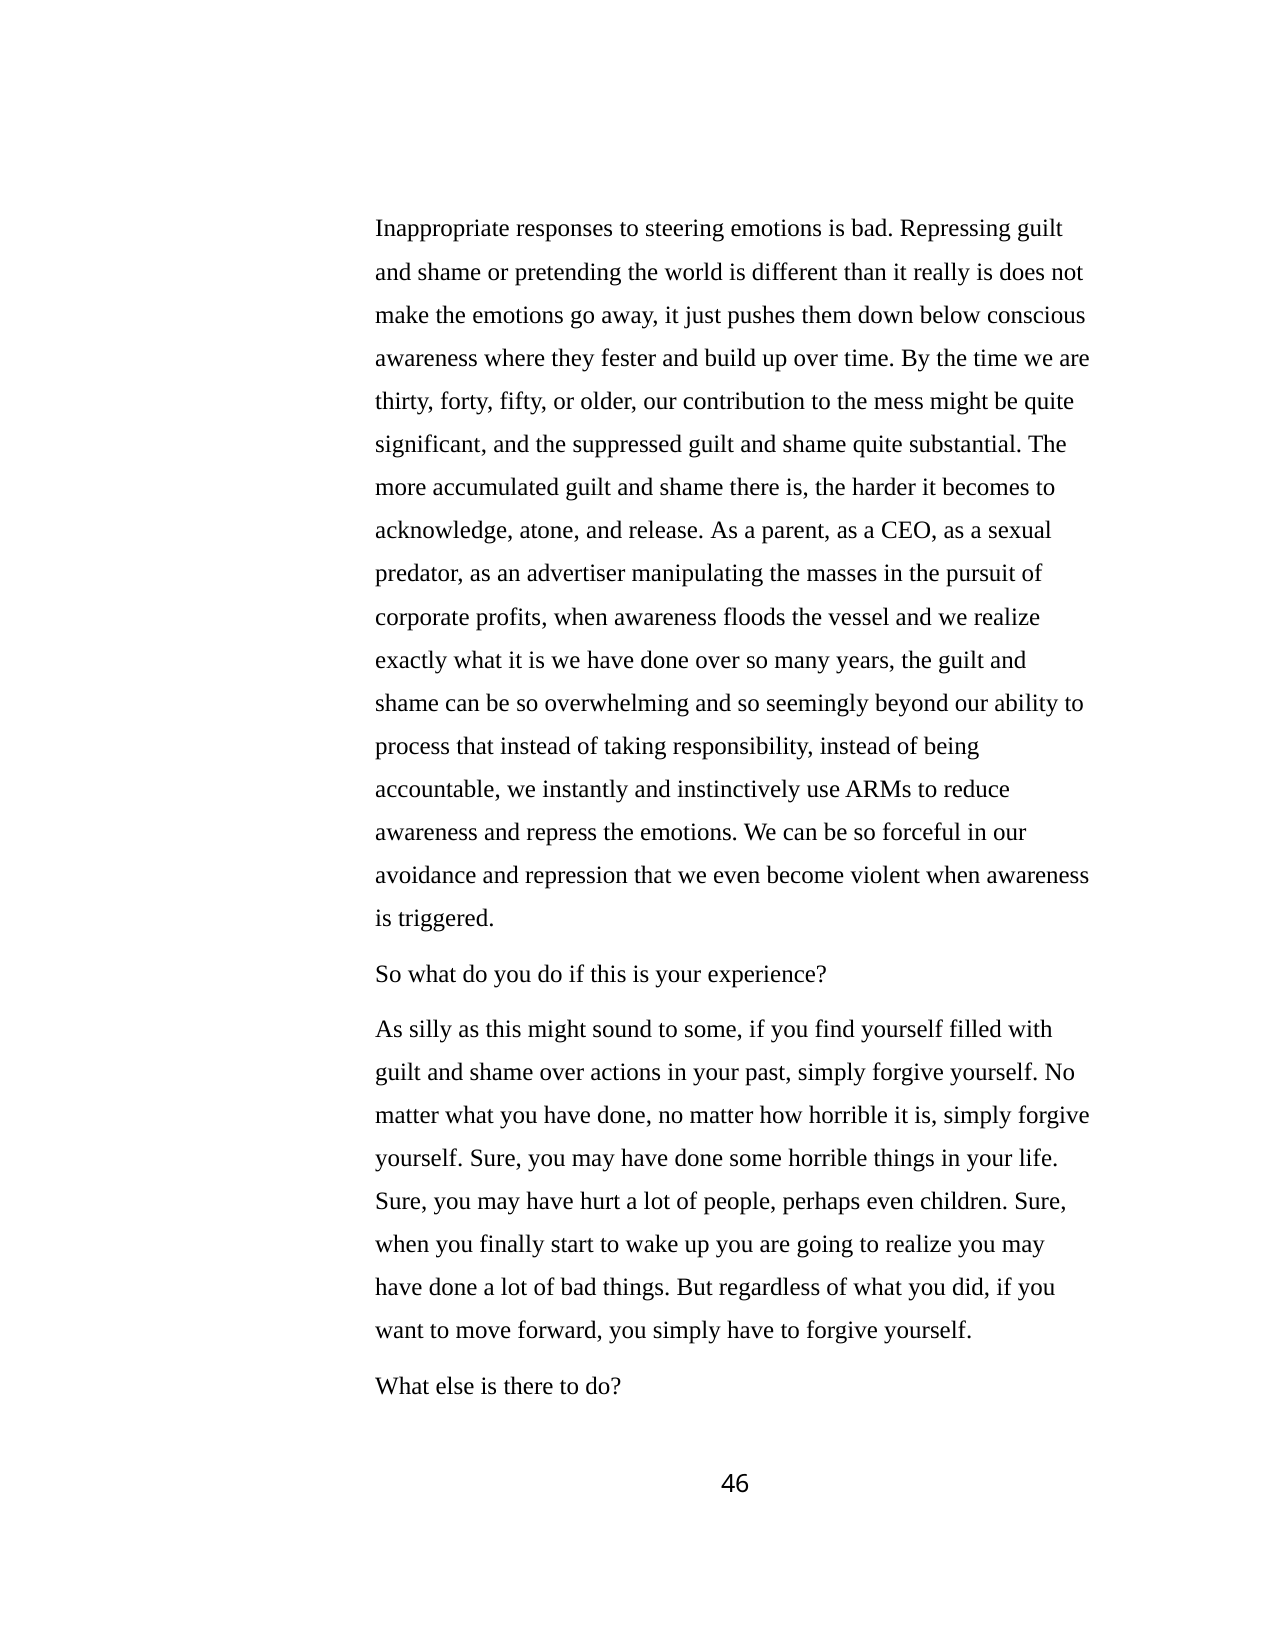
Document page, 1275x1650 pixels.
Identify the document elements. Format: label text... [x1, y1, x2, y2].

text So what do you do if this is your experience? [375, 959, 1095, 987]
text Inappropriate responses to steering emotions is bad. Repressing guilt and shame or pretending the world is different than it really is does not make the emotions go away, it just pushes them down below conscious awareness where they fester and build up over time. By the time we are thirty, forty, fifty, or older, our contribution to the mess might be quite significant, and the suppressed guilt and shame quite substantial. The more accumulated guilt and shame there is, the harder it becomes to acknowledge, atone, and release. As a parent, as a CEO, as a sexual predator, as an advertiser manipulating the masses in the pursuit of corporate profits, when awareness floods the vessel and we realize exactly what it is we have done over so many years, the guilt and shame can be so overwhelming and so seemingly beyond our ability to process that instead of taking responsibility, instead of being accountable, we instantly and instinctively use ARMs to reduce awareness and repress the emotions. We can be so forceful in our avoidance and repression that we even become violent when awareness is triggered. [375, 213, 1095, 932]
text What else is there to do? [375, 1371, 1095, 1399]
text As silly as this might sound to some, if you find yourself filled with guilt and shame over actions in your past, simply forgive yourself. No matter what you have done, no matter how horrible it is, simply forgive yourself. Sure, you may have done some horrible things in your life. Sure, you may have hurt a lot of people, perhaps even children. Sure, when you finally start to wake up you are going to realize you may have done a lot of bad things. But regardless of what you did, if you want to move forward, you simply have to forgive yourself. [375, 1014, 1095, 1344]
